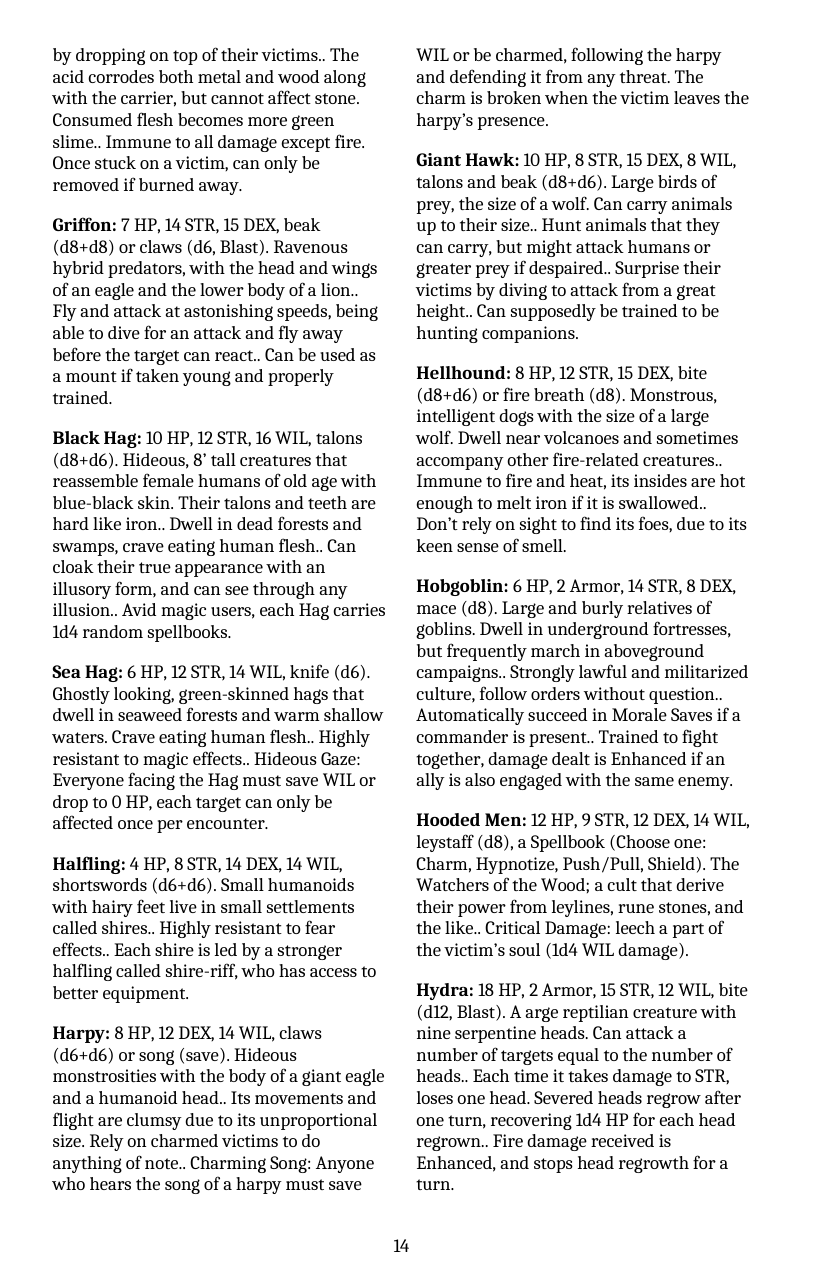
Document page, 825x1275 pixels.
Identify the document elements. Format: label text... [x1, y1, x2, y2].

text by dropping on top of their victims.. The acid corrodes both metal and wood along with the carrier, but cannot affect stone. Consumed flesh becomes more green slime.. Immune to all damage except fire. Once stuck on a victim, can only be removed if burned away. [52, 45, 386, 196]
text Sea Hag: 6 HP, 12 STR, 14 WIL, knife (d6). Ghostly looking, green-skinned hags that dwell in seaweed forests and warm shallow waters. Crave eating human flesh.. Highly resistant to magic effects.. Hideous Gaze: Everyone facing the Hag must save WIL or drop to 0 HP, each target can only be affected once per encounter. [52, 662, 386, 834]
text Hellhound: 8 HP, 12 STR, 15 DEX, bite (d8+d6) or fire breath (d8). Monstrous, intelligent dogs with the size of a large wolf. Dwell near volcanoes and sometimes accompany other fire-related creatures.. Immune to fire and heat, its insides are hot enough to melt iron if it is swallowed.. Don’t rely on sight to find its foes, due to its keen sense of smell. [416, 363, 750, 557]
text Giant Hawk: 10 HP, 8 STR, 15 DEX, 8 WIL, talons and beak (d8+d6). Large birds of prey, the size of a wolf. Can carry animals up to their size.. Hunt animals that they can carry, but might attack humans or greater prey if despaired.. Surprise their victims by diving to attack from a great height.. Can supposedly be trained to be hunting companions. [416, 150, 750, 344]
text Harpy: 8 HP, 12 DEX, 14 WIL, claws (d6+d6) or song (save). Hideous monstrosities with the body of a giant eagle and a humanoid head.. Its movements and flight are clumsy due to its unproportional size. Rely on charmed victims to do anything of note.. Charming Song: Anyone who hears the song of a harpy must save [52, 1023, 386, 1195]
text Hooded Men: 12 HP, 9 STR, 12 DEX, 14 WIL, leystaff (d8), a Spellbook (Choose one: Charm, Hypnotize, Push/Pull, Shield). The Watchers of the Wood; a cult that derive their power from leylines, rune stones, and the like.. Critical Damage: leech a part of the victim’s soul (1d4 WIL damage). [416, 810, 750, 961]
text Halfling: 4 HP, 8 STR, 14 DEX, 14 WIL, shortswords (d6+d6). Small humanoids with hairy feet live in small settlements called shires.. Highly resistant to fear effects.. Each shire is led by a stronger halfling called shire-riff, who has access to better equipment. [52, 853, 386, 1004]
text WIL or be charmed, following the harpy and defending it from any threat. The charm is broken when the victim leaves the harpy’s presence. [416, 45, 750, 131]
text Hydra: 18 HP, 2 Armor, 15 STR, 12 WIL, bite (d12, Blast). A arge reptilian creature with nine serpentine heads. Can attack a number of targets equal to the number of heads.. Each time it takes damage to STR, loses one head. Severed heads regrow after one turn, recovering 1d4 HP for each head regrown.. Fire damage received is Enhanced, and stops head regrowth for a turn. [416, 980, 750, 1195]
text Griffon: 7 HP, 14 STR, 15 DEX, beak (d8+d8) or claws (d6, Blast). Ravenous hybrid predators, with the head and wings of an eagle and the lower body of a lion.. Fly and attack at astonishing speeds, being able to dive for an attack and fly away before the target can react.. Can be used as a mount if taken young and properly trained. [52, 215, 386, 409]
text Hobgoblin: 6 HP, 2 Armor, 14 STR, 8 DEX, mace (d8). Large and burly relatives of goblins. Dwell in underground fortresses, but frequently march in aboveground campaigns.. Strongly lawful and militarized culture, follow orders without question.. Automatically succeed in Morale Saves if a commander is present.. Trained to fight together, damage dealt is Enhanced if an ally is also engaged with the same enemy. [416, 576, 750, 791]
text Black Hag: 10 HP, 12 STR, 16 WIL, talons (d8+d6). Hideous, 8’ tall creatures that reassemble female humans of old age with blue-black skin. Their talons and teeth are hard like iron.. Dwell in dead forests and swamps, crave eating human flesh.. Can cloak their true appearance with an illusory form, and can see through any illusion.. Avid magic users, each Hag carries 1d4 random spellbooks. [52, 427, 386, 643]
